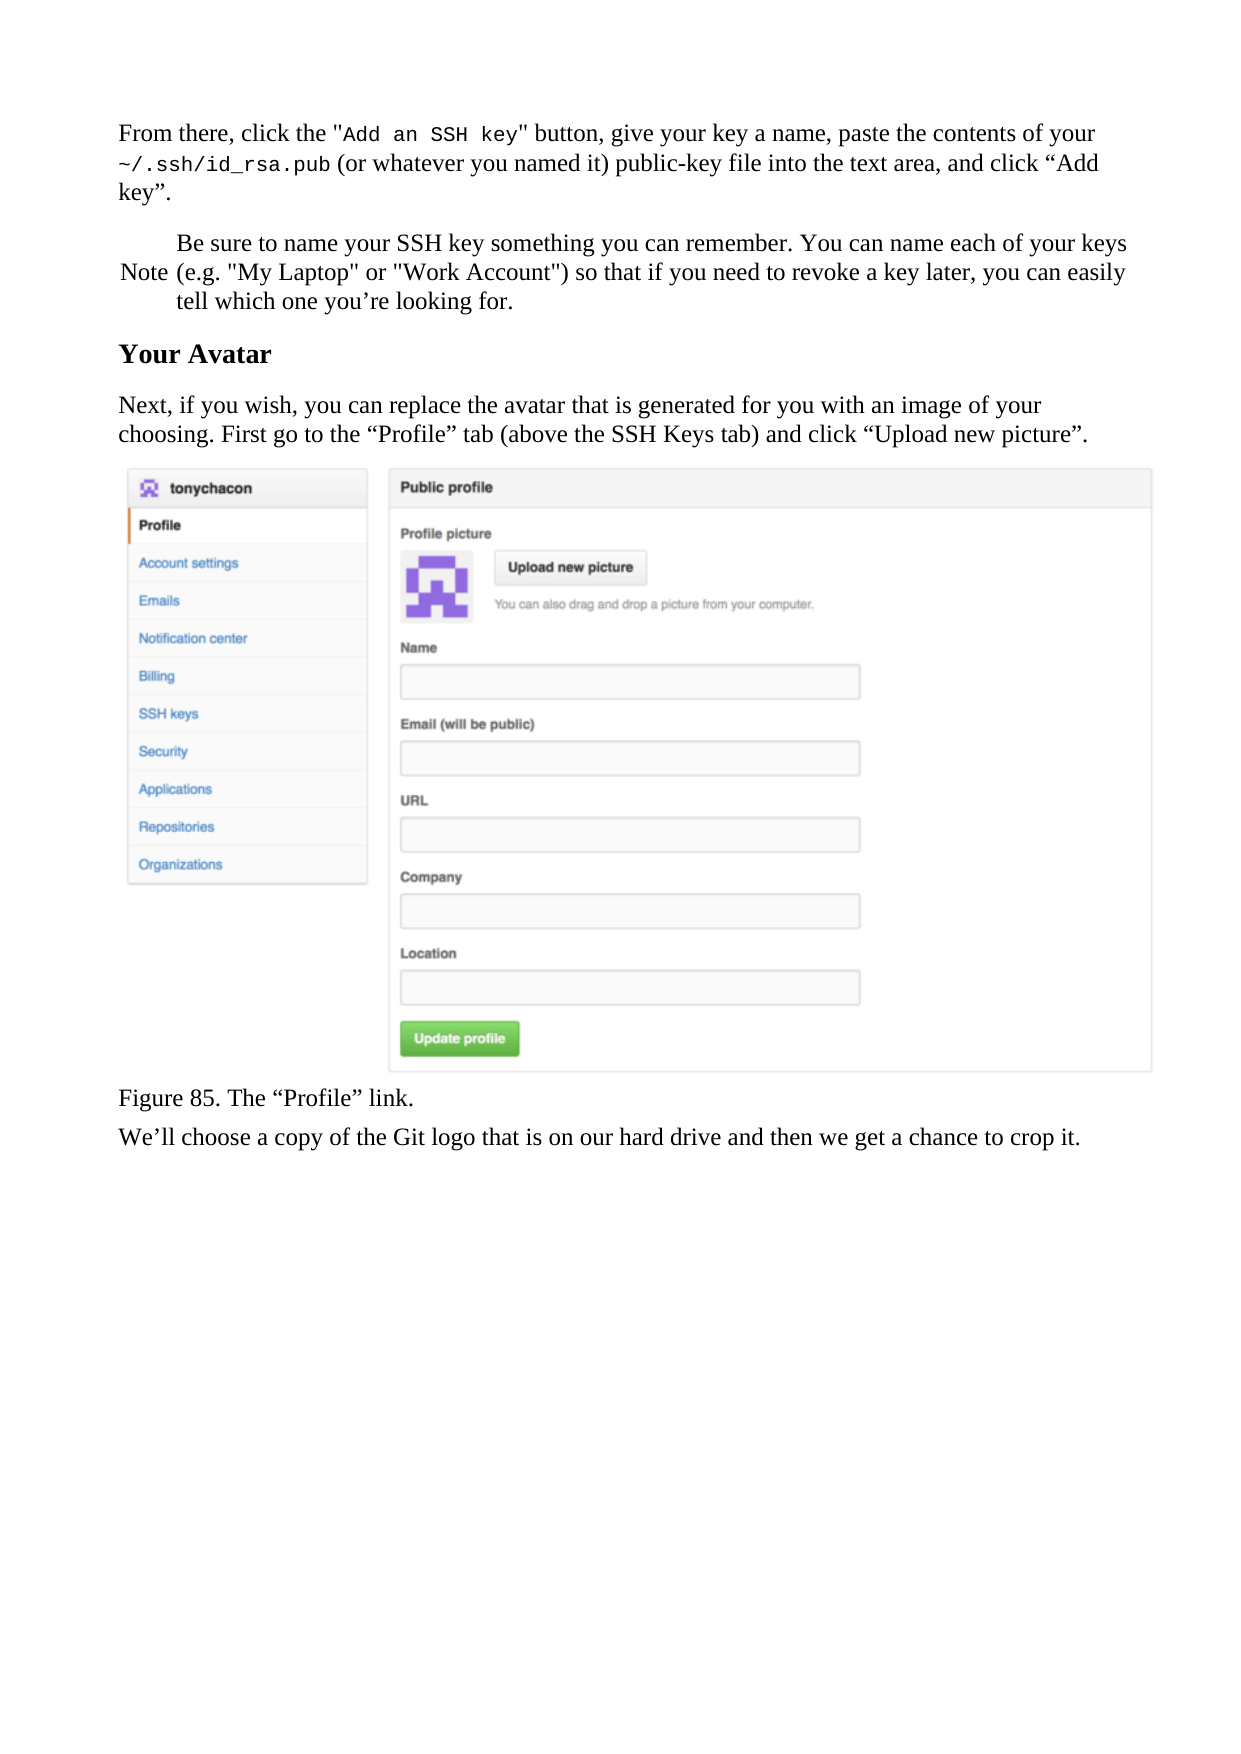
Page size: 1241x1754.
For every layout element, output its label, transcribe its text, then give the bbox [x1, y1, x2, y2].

text Figure 85. The “Profile” link. [118, 1083, 1122, 1112]
text Next, if you wish, you can replace the avatar that is generated for you with an image of your choosing. First go to the “Profile” tab (above the SSH Keys tab) and click “Upload new picture”. [118, 390, 1122, 448]
text From there, click the "Add an SSH key" button, give your key a name, paste the contents of your ~/.ssh/id_rsa.pub (or whatever you named it) public-key file into the text area, and click “Add key”. [118, 118, 1122, 206]
table_header Note [118, 216, 174, 327]
text We’ll choose a copy of the Git logo that is on our hard drive and then we get a chance to crop it. [118, 1122, 1122, 1151]
text Your Avatar [118, 337, 1122, 369]
table_header Be sure to name your SSH key something you can remember. You can name each of your keys (e.g. "My Laptop" or "Work Account") so that if you need to revoke a key later, you can easily tell which one you’re looking for. [175, 216, 1131, 327]
